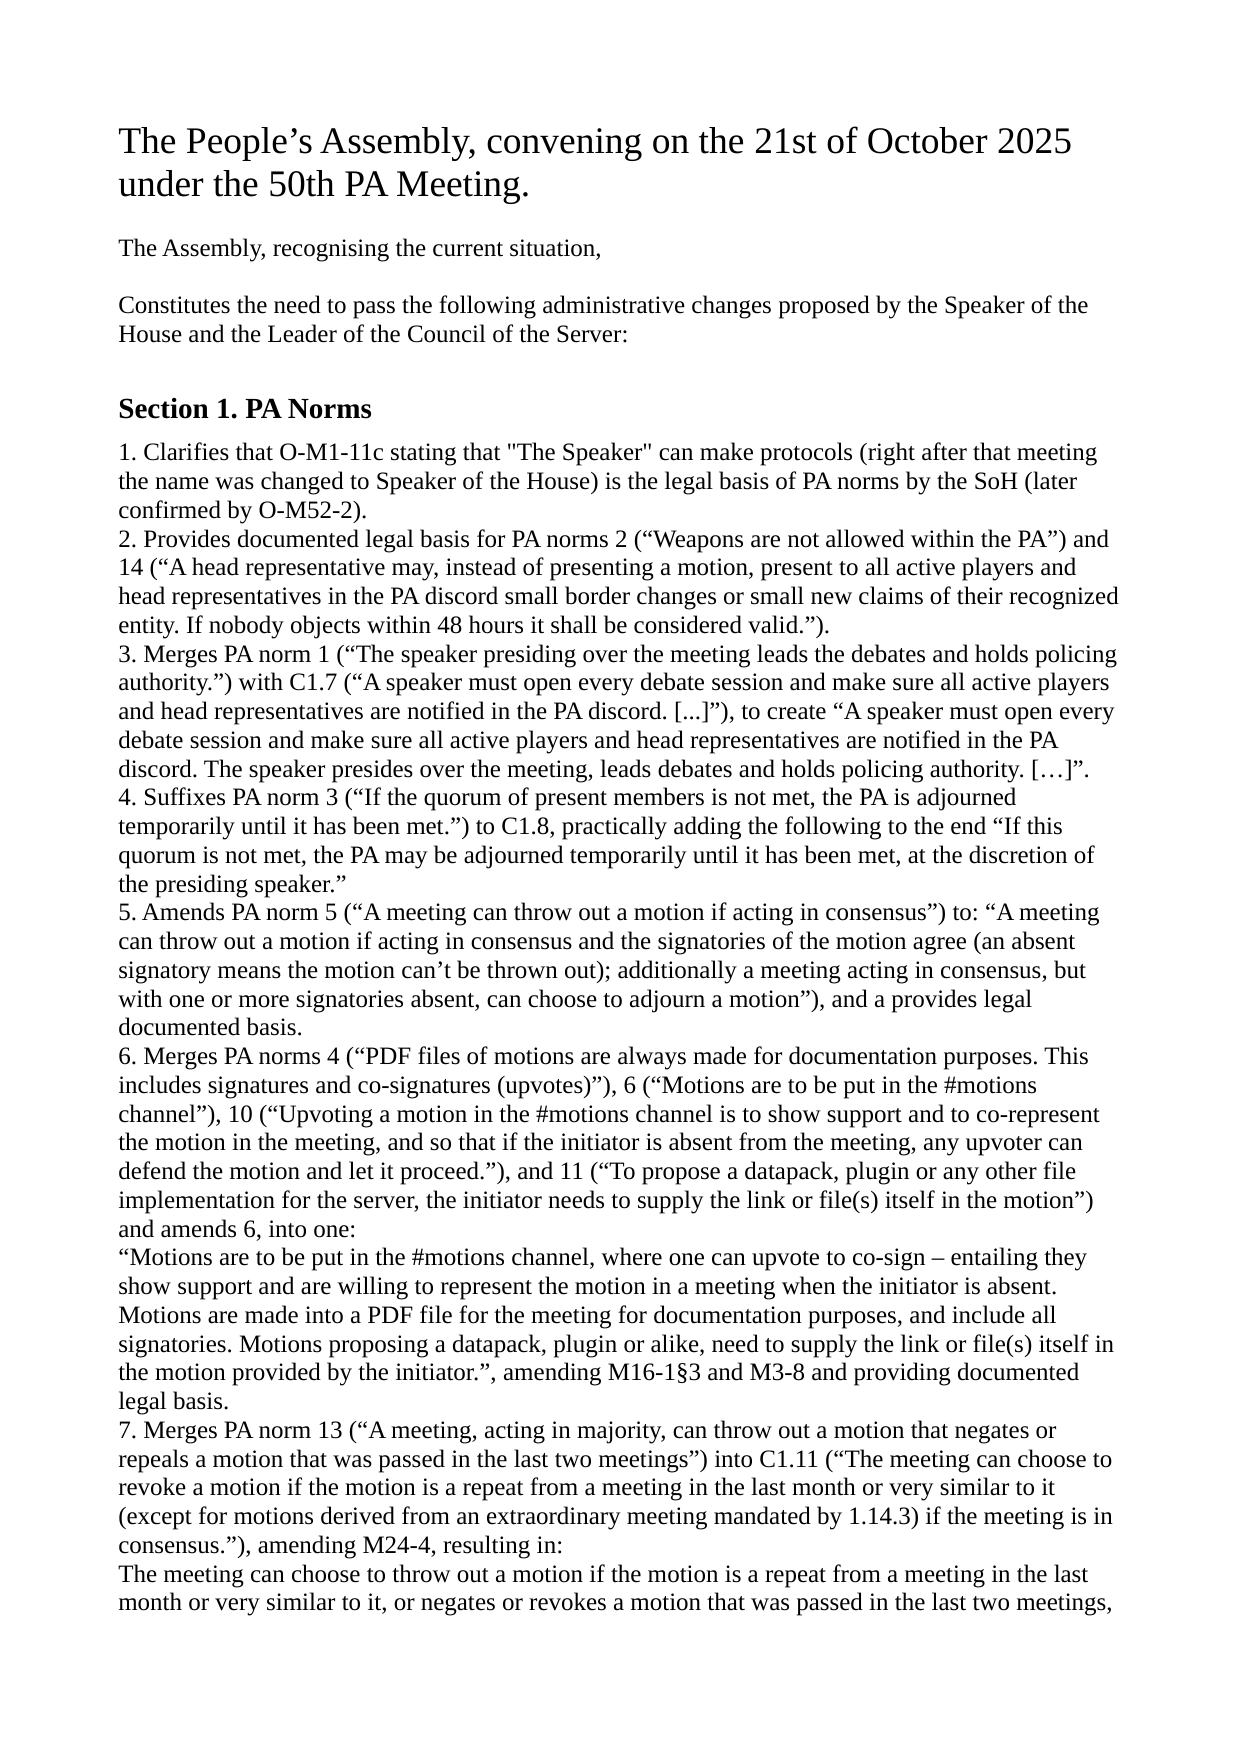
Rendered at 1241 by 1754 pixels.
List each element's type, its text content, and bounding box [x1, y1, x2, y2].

subtitle Section 1. PA Norms [118, 391, 1122, 425]
text 6. Merges PA norms 4 (“PDF files of motions are always made for documentation purposes. This includes signatures and co-signatures (upvotes)”), 6 (“Motions are to be put in the #motions channel”), 10 (“Upvoting a motion in the #motions channel is to show support and to co-represent the motion in the meeting, and so that if the initiator is absent from the meeting, any upvoter can defend the motion and let it proceed.”), and 11 (“To propose a datapack, plugin or any other file implementation for the server, the initiator needs to supply the link or file(s) itself in the motion”) and amends 6, into one: [118, 1041, 1122, 1242]
text 7. Merges PA norm 13 (“A meeting, acting in majority, can throw out a motion that negates or repeals a motion that was passed in the last two meetings”) into C1.11 (“The meeting can choose to revoke a motion if the motion is a repeat from a meeting in the last month or very similar to it (except for motions derived from an extraordinary meeting mandated by 1.14.3) if the meeting is in consensus.”), amending M24-4, resulting in: [118, 1415, 1122, 1559]
text 1. Clarifies that O-M1-11c stating that "The Speaker" can make protocols (right after that meeting the name was changed to Speaker of the House) is the legal basis of PA norms by the SoH (later confirmed by O-M52-2). [118, 437, 1122, 524]
text The meeting can choose to throw out a motion if the motion is a repeat from a meeting in the last month or very similar to it, or negates or revokes a motion that was passed in the last two meetings, [118, 1559, 1122, 1616]
text 5. Amends PA norm 5 (“A meeting can throw out a motion if acting in consensus”) to: “A meeting can throw out a motion if acting in consensus and the signatories of the motion agree (an absent signatory means the motion can’t be thrown out); additionally a meeting acting in consensus, but with one or more signatories absent, can choose to adjourn a motion”), and a provides legal documented basis. [118, 897, 1122, 1041]
text The People’s Assembly, convening on the 21st of October 2025 under the 50th PA Meeting. [118, 118, 1122, 204]
text The Assembly, recognising the current situation, [118, 233, 1122, 262]
text “Motions are to be put in the #motions channel, where one can upvote to co-sign – entailing they show support and are willing to represent the motion in a meeting when the initiator is absent. Motions are made into a PDF file for the meeting for documentation purposes, and include all signatories. Motions proposing a datapack, plugin or alike, need to supply the link or file(s) itself in the motion provided by the initiator.”, amending M16-1§3 and M3-8 and providing documented legal basis. [118, 1242, 1122, 1415]
text 2. Provides documented legal basis for PA norms 2 (“Weapons are not allowed within the PA”) and 14 (“A head representative may, instead of presenting a motion, present to all active players and head representatives in the PA discord small border changes or small new claims of their recognized entity. If nobody objects within 48 hours it shall be considered valid.”). [118, 524, 1122, 639]
text 3. Merges PA norm 1 (“The speaker presiding over the meeting leads the debates and holds policing authority.”) with C1.7 (“A speaker must open every debate session and make sure all active players and head representatives are notified in the PA discord. [...]”), to create “A speaker must open every debate session and make sure all active players and head representatives are notified in the PA discord. The speaker presides over the meeting, leads debates and holds policing authority. […]”. [118, 639, 1122, 782]
text Constitutes the need to pass the following administrative changes proposed by the Speaker of the House and the Leader of the Council of the Server: [118, 291, 1122, 348]
text 4. Suffixes PA norm 3 (“If the quorum of present members is not met, the PA is adjourned temporarily until it has been met.”) to C1.8, practically adding the following to the end “If this quorum is not met, the PA may be adjourned temporarily until it has been met, at the discretion of the presiding speaker.” [118, 782, 1122, 897]
